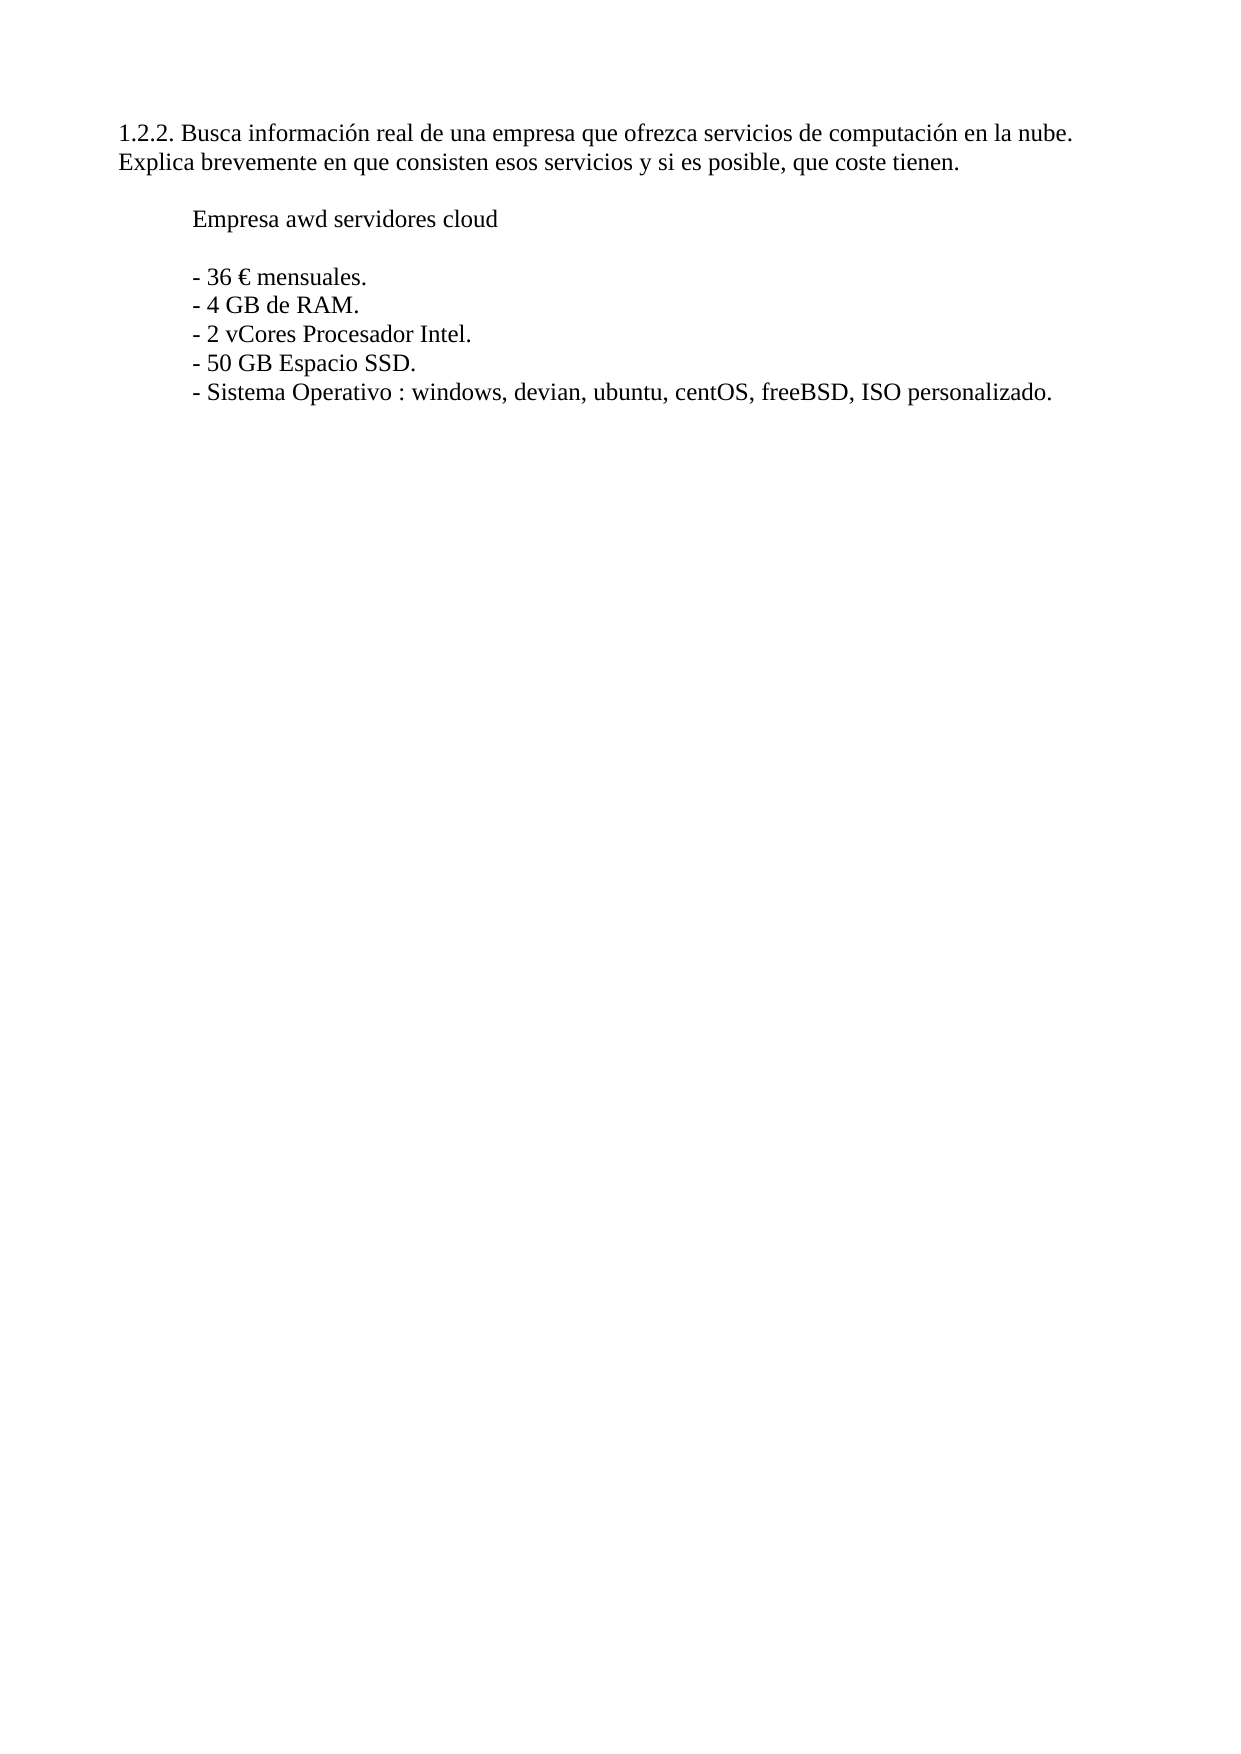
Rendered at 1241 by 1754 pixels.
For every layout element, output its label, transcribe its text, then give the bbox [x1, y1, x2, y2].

text - 4 GB de RAM. [118, 291, 1122, 319]
text Empresa awd servidores cloud [118, 204, 1122, 233]
text - Sistema Operativo : windows, devian, ubuntu, centOS, freeBSD, ISO personalizado. [118, 377, 1122, 406]
text 1.2.2. Busca información real de una empresa que ofrezca servicios de computación en la nube. Explica brevemente en que consisten esos servicios y si es posible, que coste tienen. [118, 118, 1122, 176]
text - 2 vCores Procesador Intel. [118, 319, 1122, 348]
text - 36 € mensuales. [118, 262, 1122, 291]
text - 50 GB Espacio SSD. [118, 348, 1122, 377]
